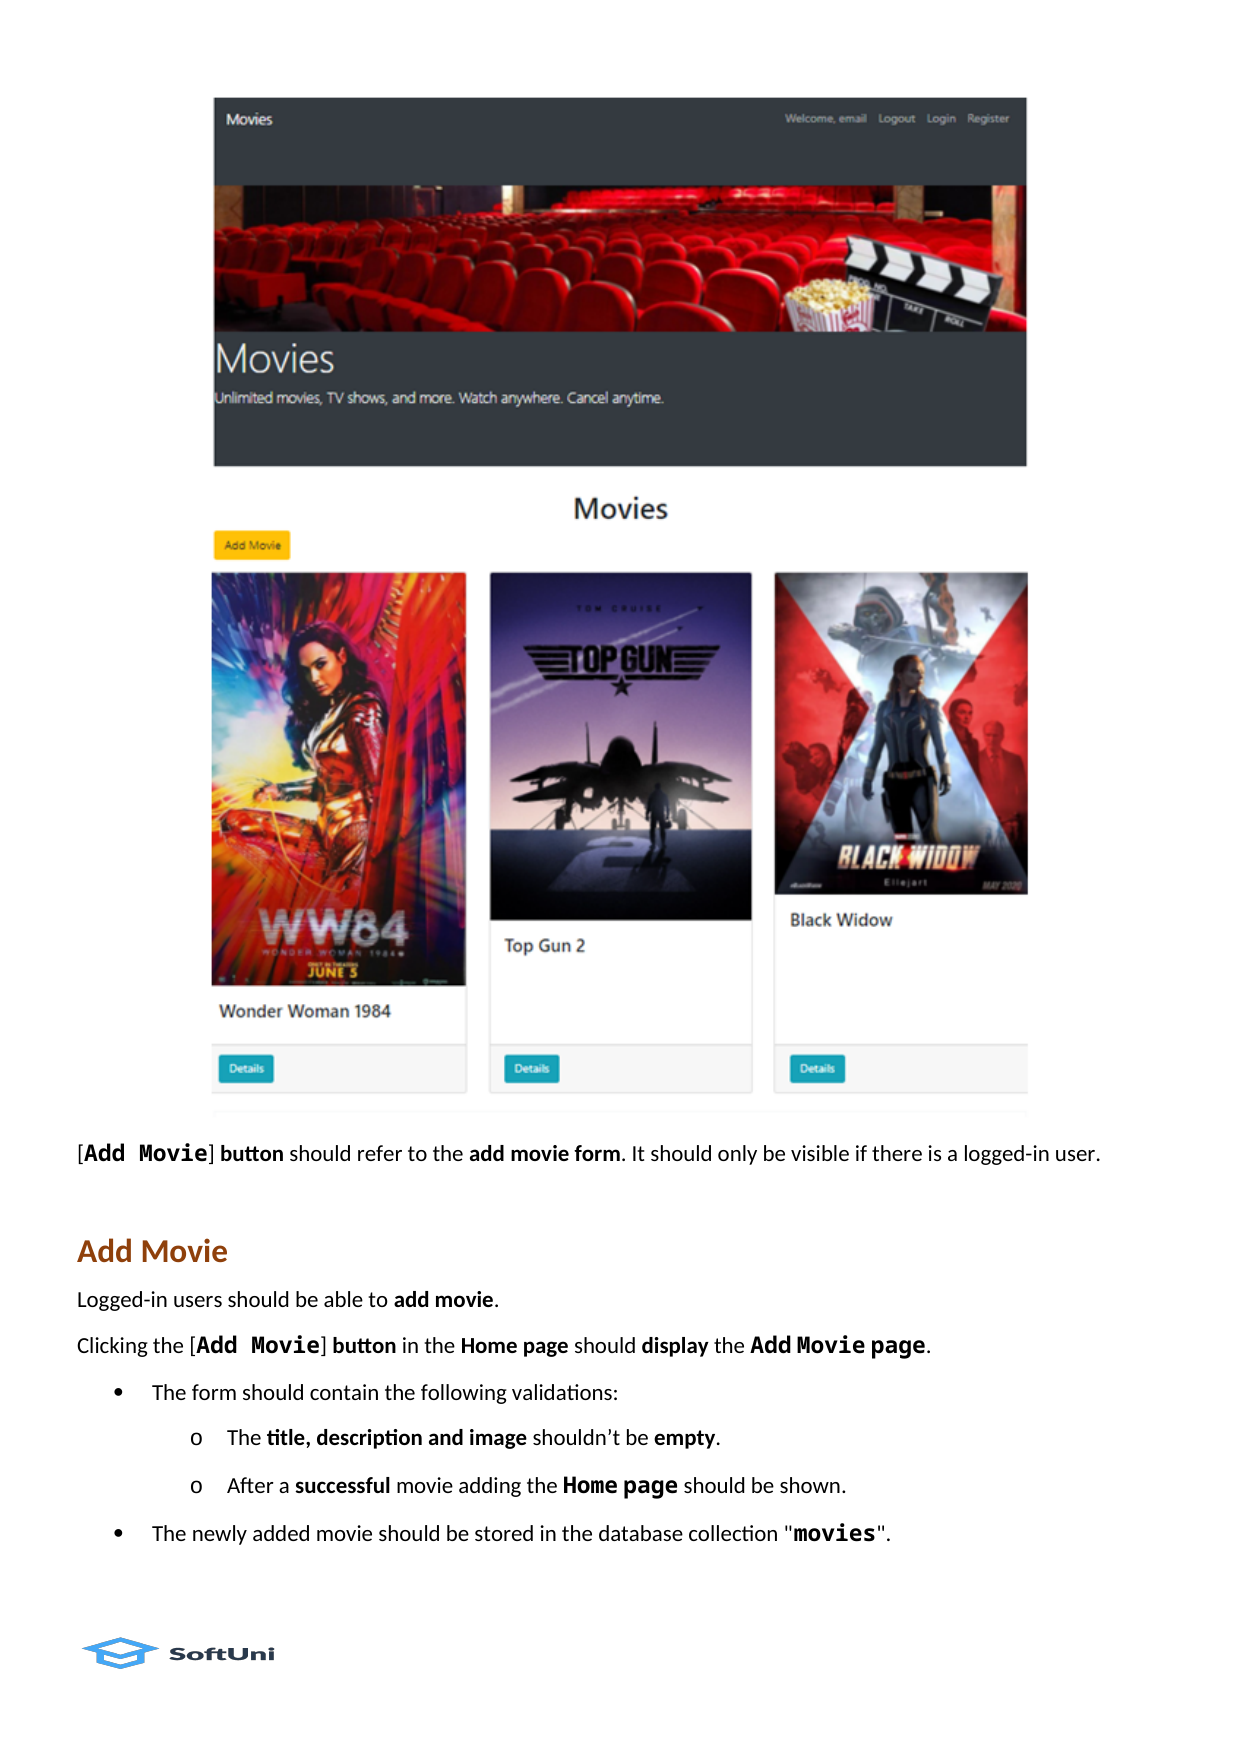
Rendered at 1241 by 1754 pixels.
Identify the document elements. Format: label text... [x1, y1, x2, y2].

subtitle Add Movie [77, 1230, 1163, 1270]
list The form should contain the following validations: [114, 1378, 1163, 1406]
text [Add Movie] button should refer to the add movie form. It should only be visible if there is a logged-in user. [77, 1137, 1163, 1168]
text Clicking the [Add Movie] button in the Home page should display the Add Movie page. [77, 1329, 1163, 1361]
picture [75, 1635, 281, 1672]
list After a successful movie adding the Home page should be shown. [189, 1469, 1163, 1500]
picture [209, 95, 1031, 1120]
list The newly added movie should be stored in the database collection "movies". [114, 1517, 1163, 1548]
text Logged-in users should be able to add movie. [77, 1285, 1163, 1313]
list The title, description and image shouldn’t be empty. [189, 1423, 1163, 1452]
